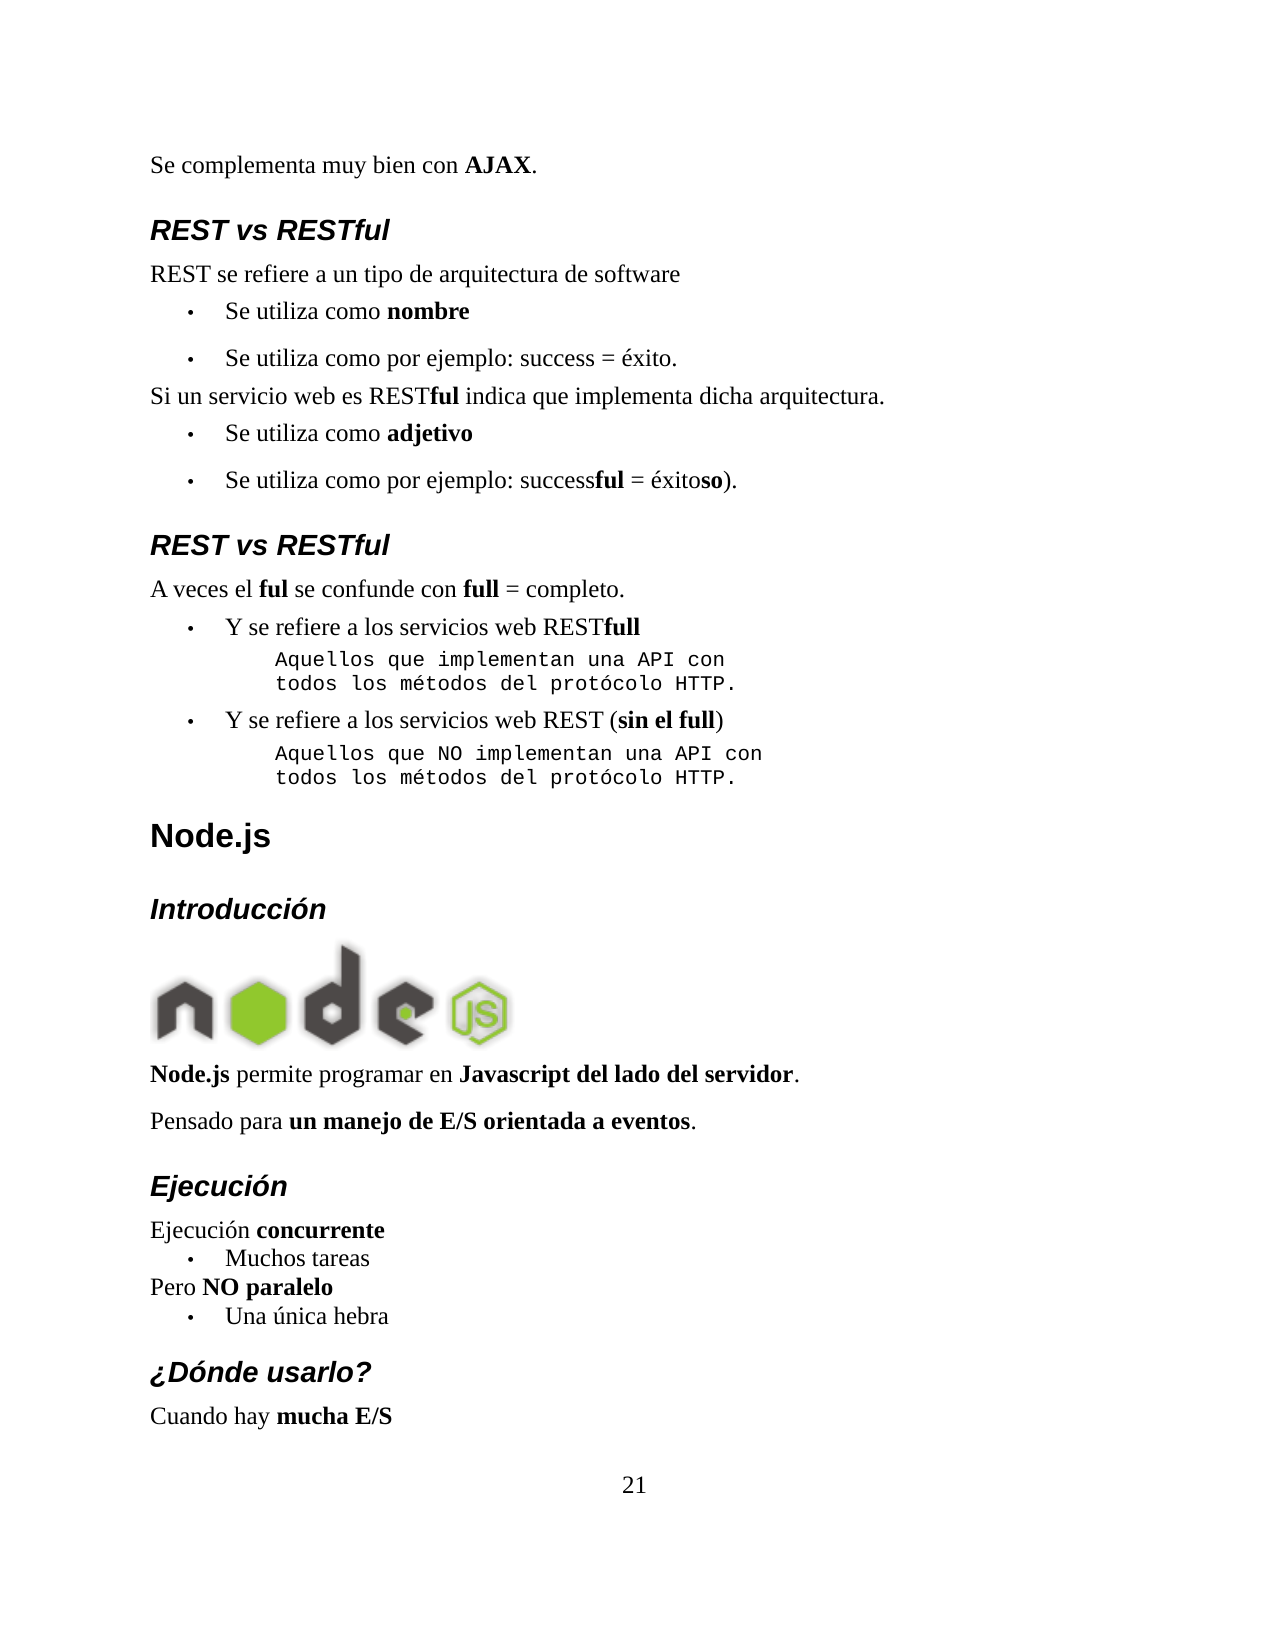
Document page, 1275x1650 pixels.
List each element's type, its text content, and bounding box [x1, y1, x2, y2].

list Aquellos que implementan una API con [187, 649, 1125, 673]
subtitle Introducción [150, 892, 1125, 925]
picture [150, 937, 515, 1051]
list Aquellos que NO implementan una API con [187, 743, 1125, 767]
subtitle Node.js [150, 816, 1125, 854]
list Una única hebra [187, 1301, 1125, 1330]
list Y se refiere a los servicios web REST (sin el full) [187, 706, 1125, 734]
list todos los métodos del protócolo HTTP. [187, 767, 1125, 791]
text Node.js permite programar en Javascript del lado del servidor. [150, 1059, 1125, 1088]
text Pensado para un manejo de E/S orientada a eventos. [150, 1106, 1125, 1135]
subtitle ¿Dónde usarlo? [150, 1355, 1125, 1388]
text Pero NO paralelo [150, 1272, 1125, 1301]
subtitle REST vs RESTful [150, 213, 1125, 246]
subtitle Ejecución [150, 1169, 1125, 1202]
list Muchos tareas [187, 1243, 1125, 1272]
list Se utiliza como nombre [187, 296, 1125, 325]
text Si un servicio web es RESTful indica que implementa dicha arquitectura. [150, 381, 1125, 409]
text REST se refiere a un tipo de arquitectura de software [150, 259, 1125, 287]
text Cuando hay mucha E/S [150, 1401, 1125, 1429]
text Se complementa muy bien con AJAX. [150, 150, 1125, 179]
list todos los métodos del protócolo HTTP. [187, 673, 1125, 697]
list Se utiliza como por ejemplo: success = éxito. [187, 343, 1125, 372]
list Y se refiere a los servicios web RESTfull [187, 612, 1125, 640]
list Se utiliza como adjetivo [187, 418, 1125, 447]
text A veces el ful se confunde con full = completo. [150, 574, 1125, 603]
text Ejecución concurrente [150, 1215, 1125, 1243]
list Se utiliza como por ejemplo: successful = éxitoso). [187, 465, 1125, 494]
subtitle REST vs RESTful [150, 528, 1125, 561]
